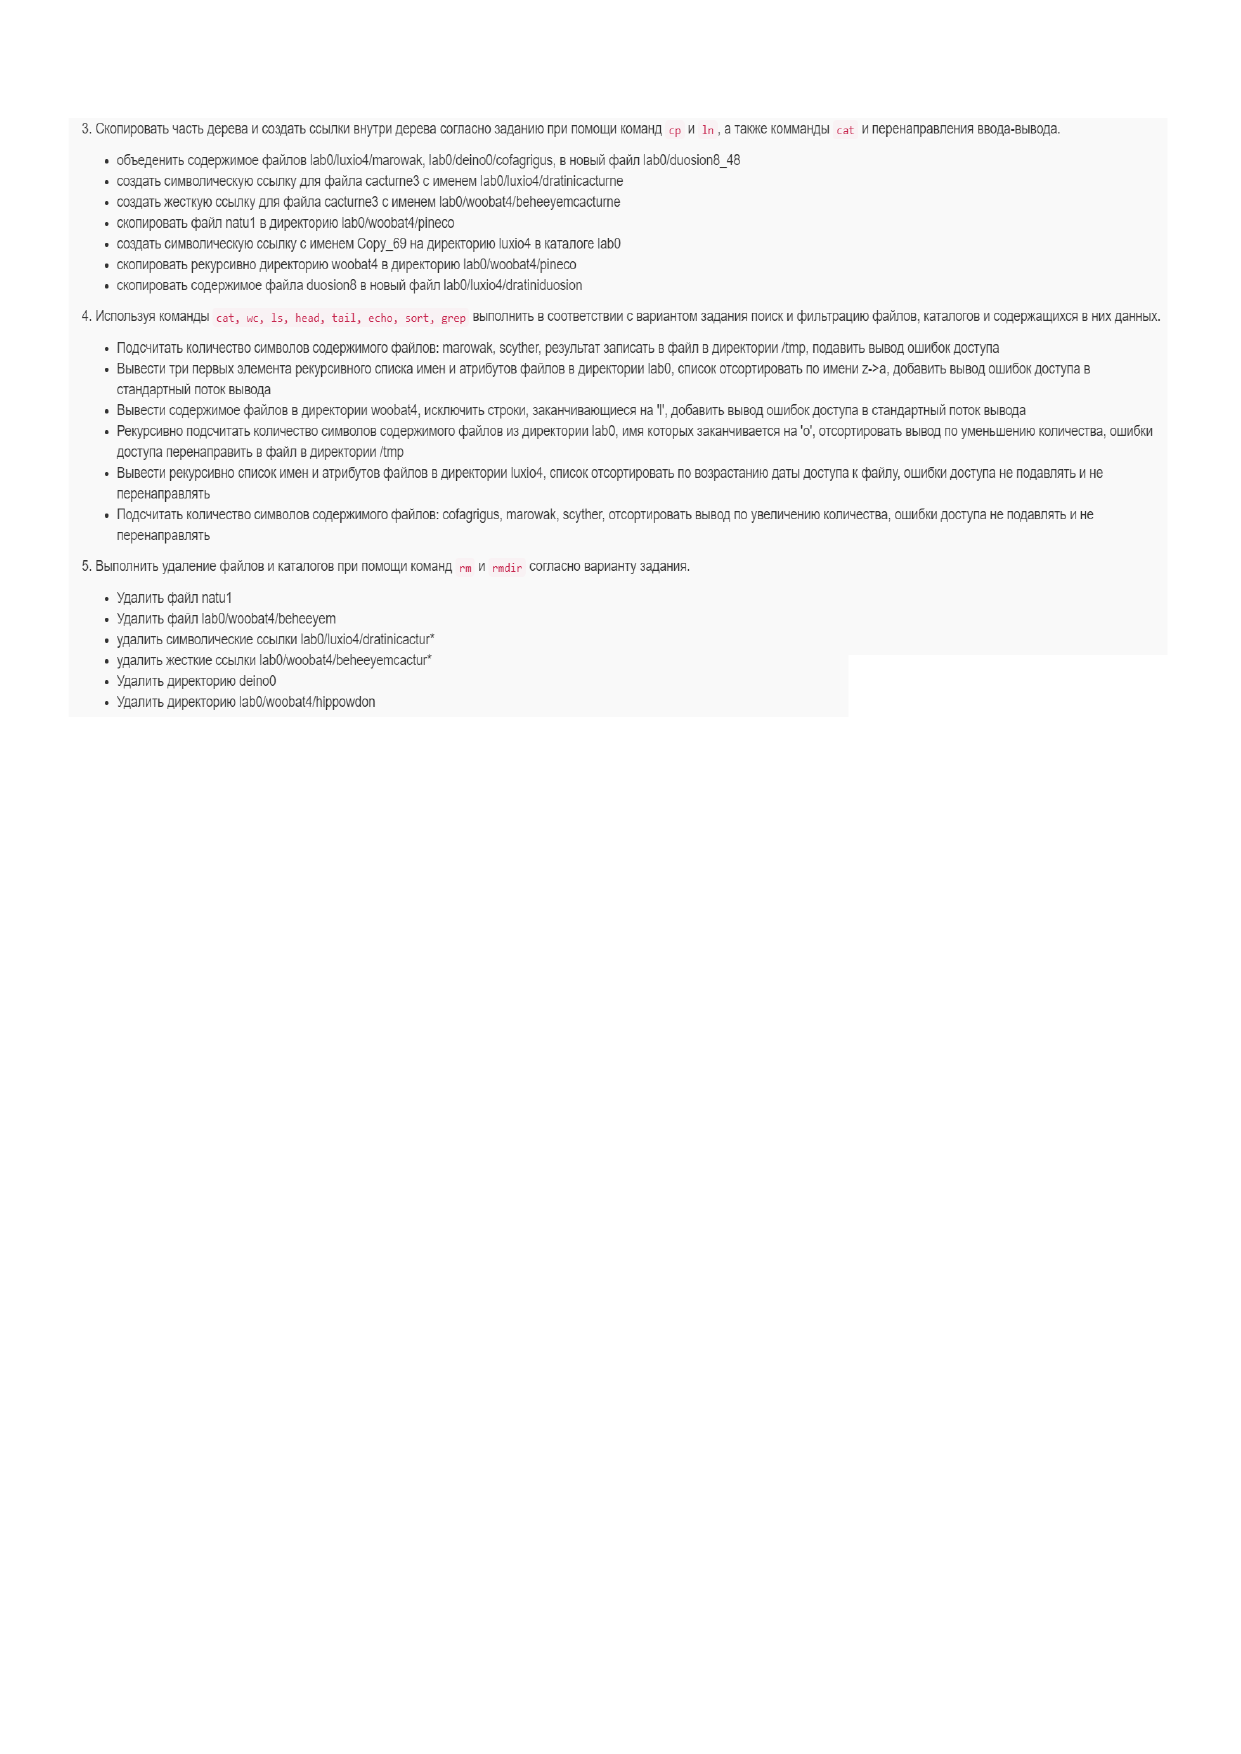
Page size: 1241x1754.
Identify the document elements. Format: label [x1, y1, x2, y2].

picture [68, 118, 1172, 719]
